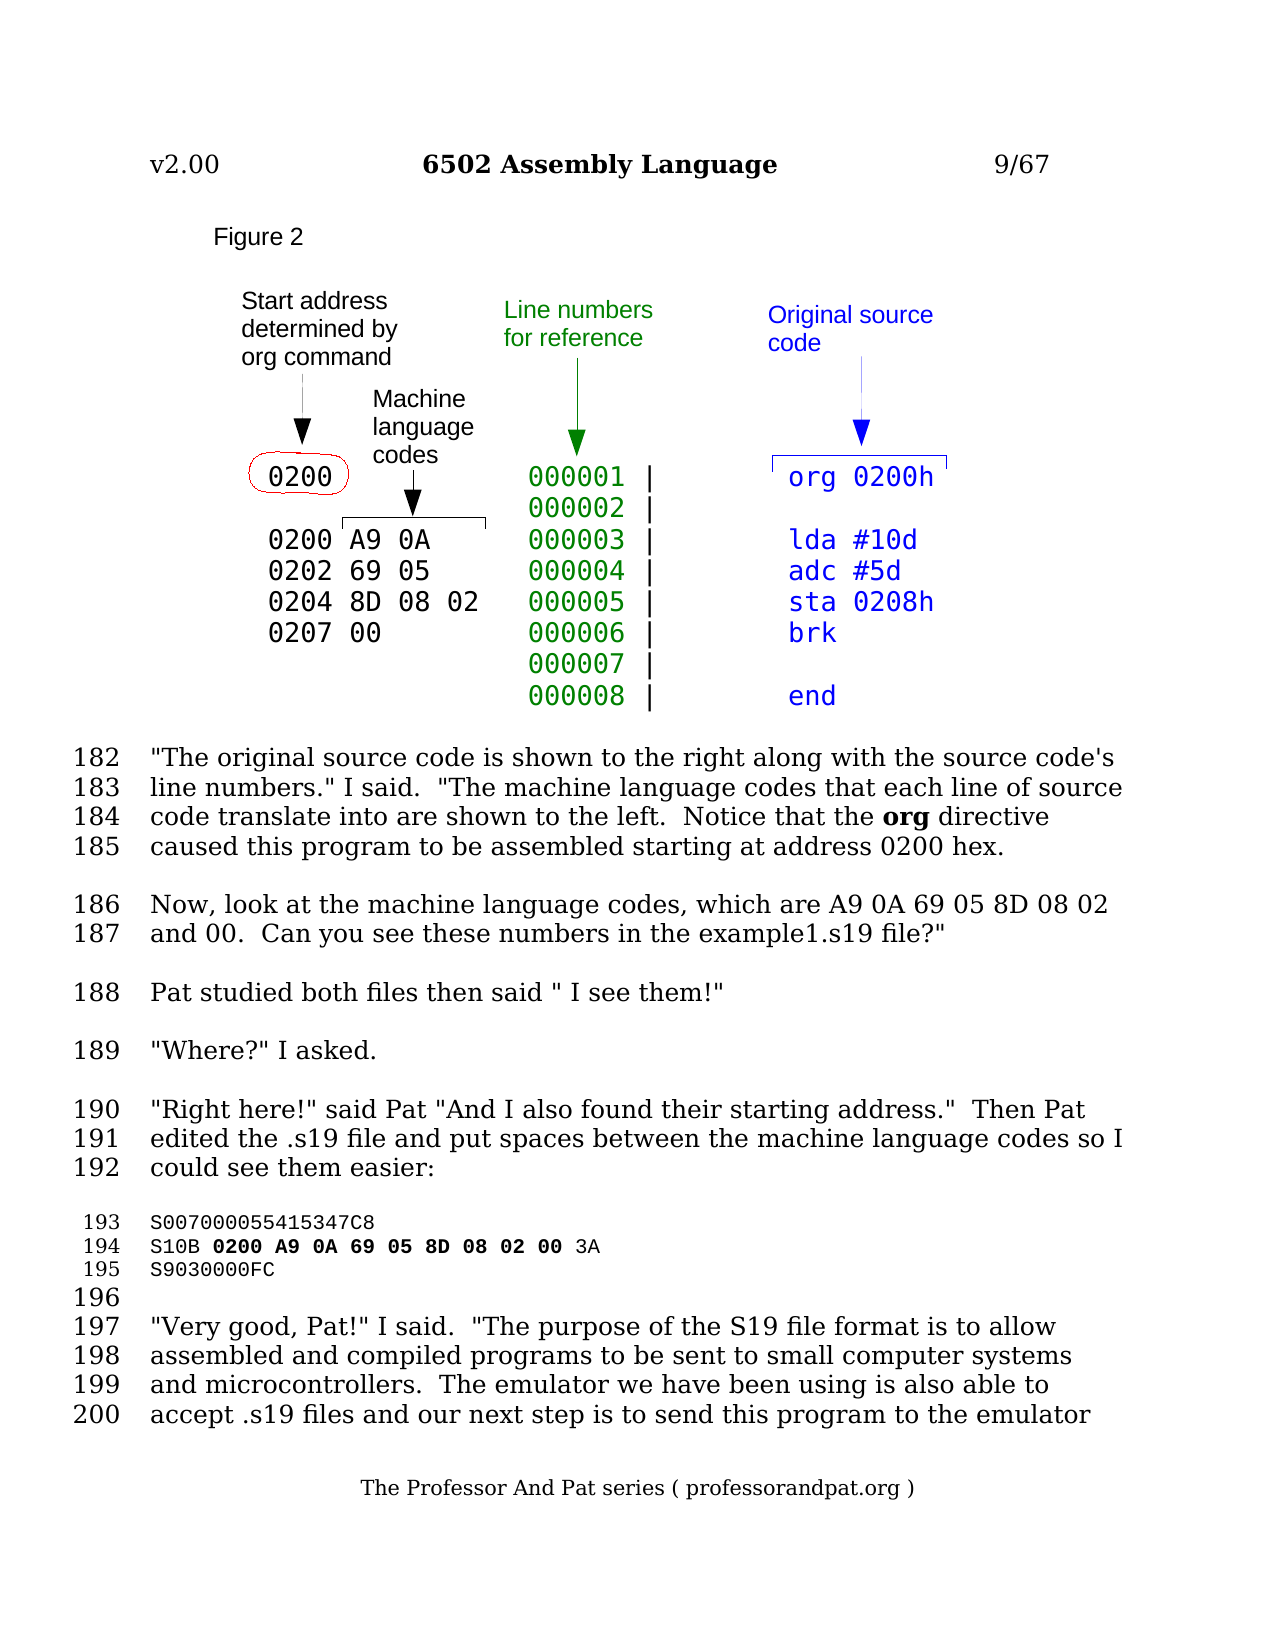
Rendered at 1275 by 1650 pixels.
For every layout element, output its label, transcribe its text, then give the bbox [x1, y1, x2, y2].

text S9030000FC [150, 1259, 1125, 1283]
text Now, look at the machine language codes, which are A9 0A 69 05 8D 08 02 and 00. Can you see these numbers in the example1.s19 file?" [150, 890, 1125, 949]
text "Right here!" said Pat "And I also found their starting address." Then Pat edited the .s19 file and put spaces between the machine language codes so I could see them easier: [150, 1095, 1125, 1183]
text Pat studied both files then said " I see them!" [150, 978, 1125, 1007]
text "Where?" I asked. [150, 1037, 1125, 1066]
text "Very good, Pat!" I said. "The purpose of the S19 file format is to allow assembled and compiled programs to be sent to small computer systems and microcontrollers. The emulator we have been using is also able to accept .s19 files and our next step is to send this program to the emulator [150, 1312, 1125, 1429]
text S007000055415347C8 [150, 1212, 1125, 1236]
text S10B 0200 A9 0A 69 05 8D 08 02 00 3A [150, 1236, 1125, 1259]
text "The original source code is shown to the right along with the source code's line numbers." I said. "The machine language codes that each line of source code translate into are shown to the left. Notice that the org directive caused this program to be assembled starting at address 0200 hex. [150, 743, 1125, 861]
